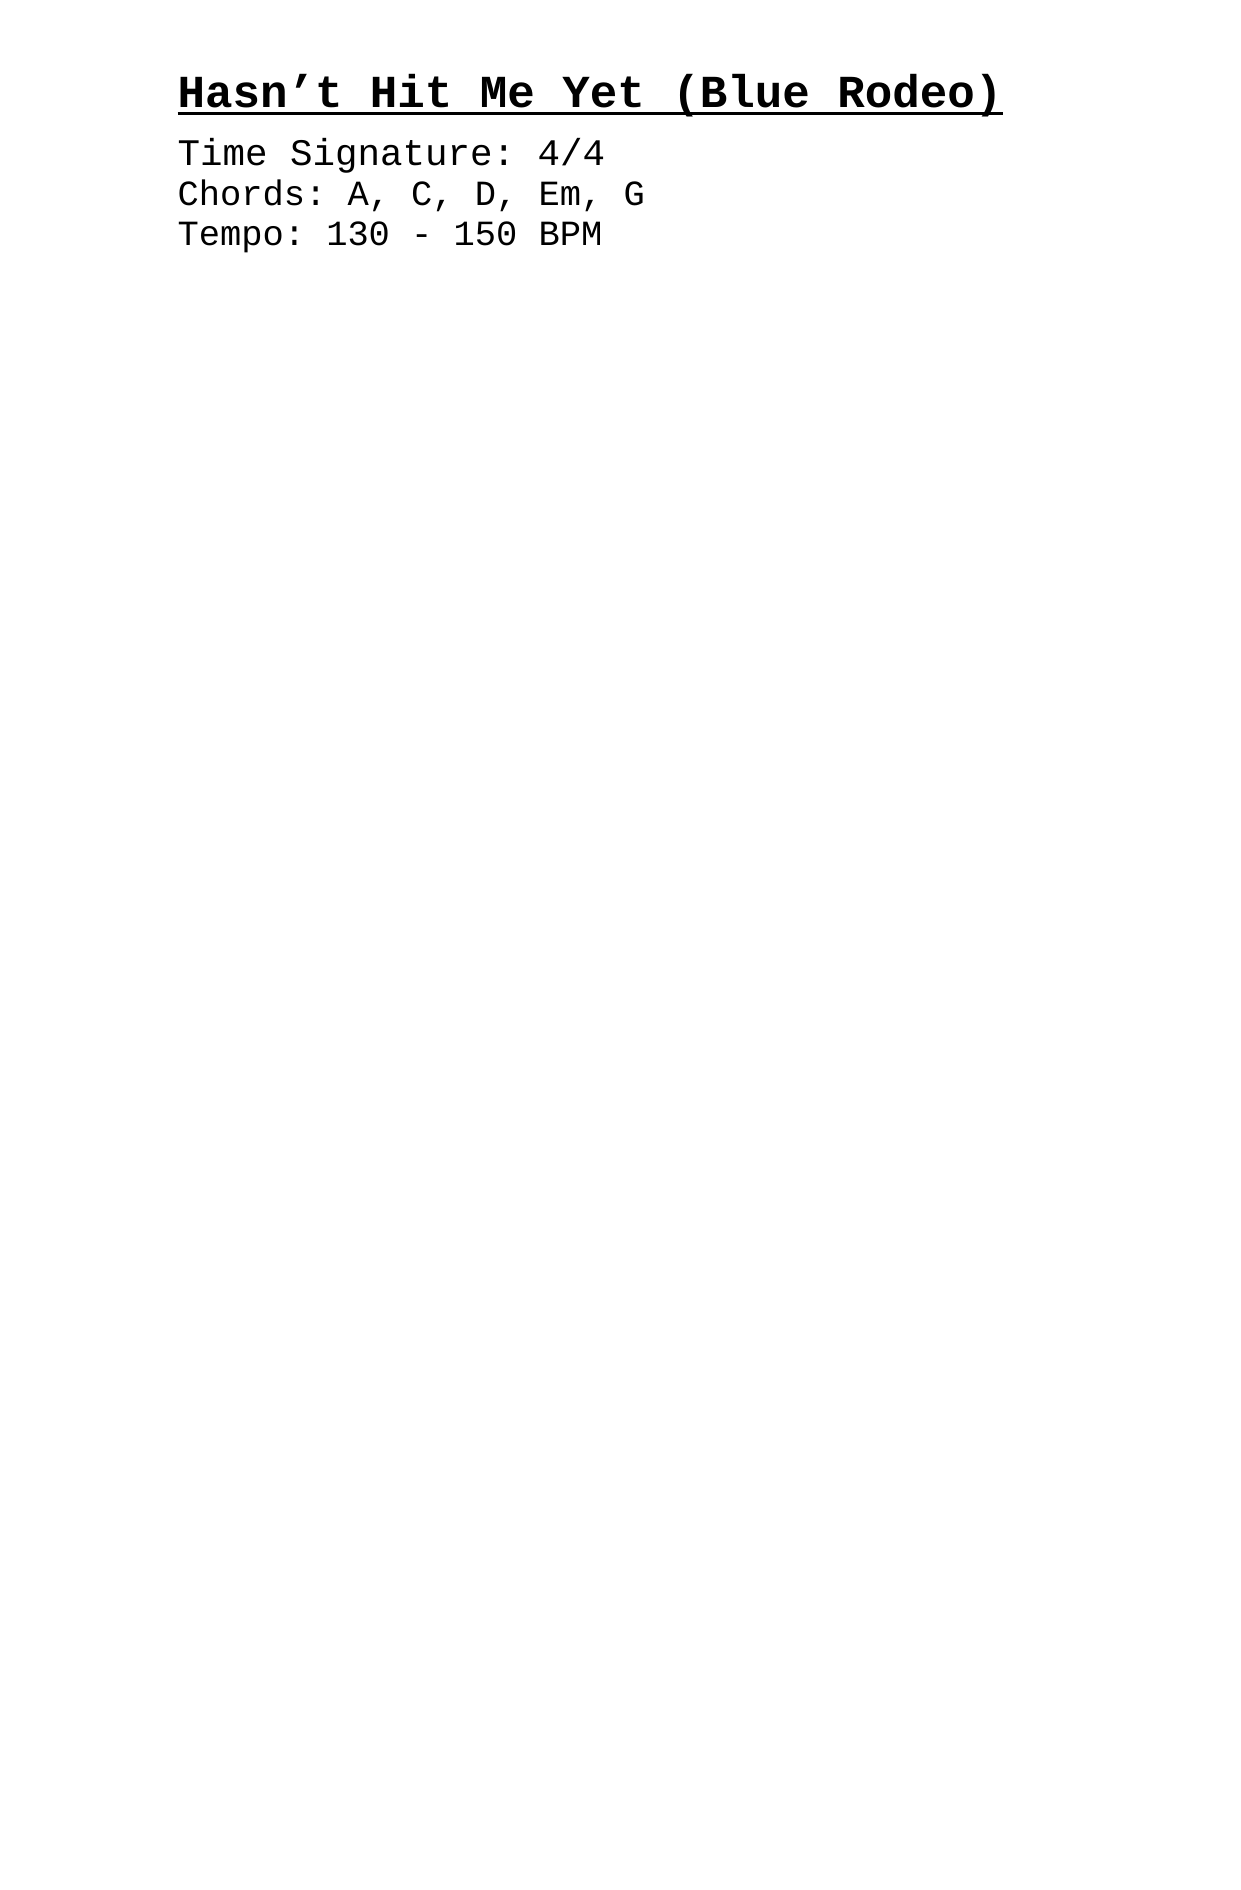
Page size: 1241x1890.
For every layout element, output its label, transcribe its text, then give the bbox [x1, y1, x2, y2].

text Chords: A, C, D, Em, G [177, 176, 1196, 216]
text Tempo: 130 - 150 BPM [177, 216, 1196, 256]
subtitle Hasn’t Hit Me Yet (Blue Rodeo) [177, 69, 1196, 121]
subtitle Time Signature: 4/4 [177, 134, 1196, 176]
